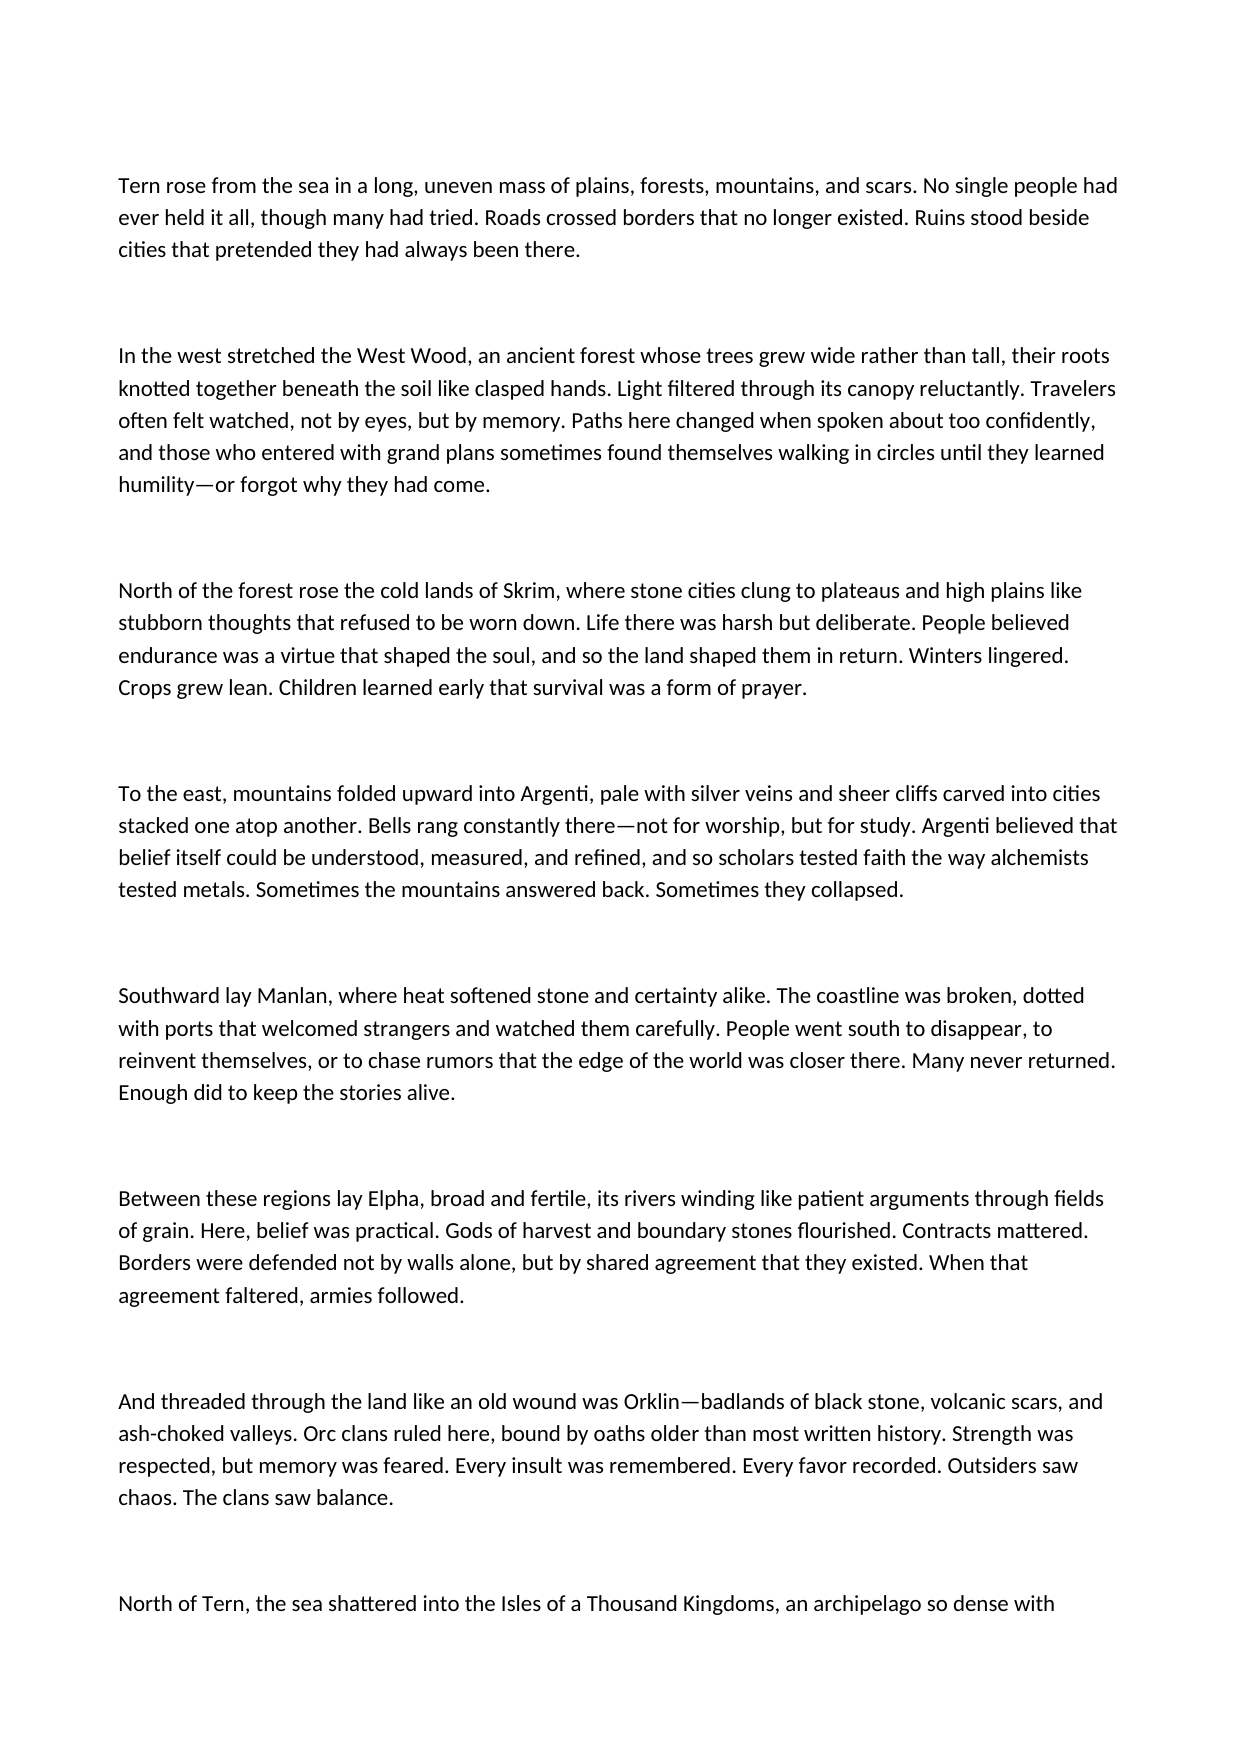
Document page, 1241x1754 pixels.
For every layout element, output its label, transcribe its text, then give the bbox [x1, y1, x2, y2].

text Between these regions lay Elpha, broad and fertile, its rivers winding like patient arguments through fields of grain. Here, belief was practical. Gods of harvest and boundary stones flourished. Contracts mattered. Borders were defended not by walls alone, but by shared agreement that they existed. When that agreement faltered, armies followed. [118, 1184, 1122, 1309]
text Tern rose from the sea in a long, uneven mass of plains, forests, mountains, and scars. No single people had ever held it all, though many had tried. Roads crossed borders that no longer existed. Ruins stood beside cities that pretended they had always been there. [118, 171, 1122, 263]
text Southward lay Manlan, where heat softened stone and certainty alike. The coastline was broken, dotted with ports that welcomed strangers and watched them carefully. People went south to disappear, to reinvent themselves, or to chase rumors that the edge of the world was closer there. Many never returned. Enough did to keep the stories alive. [118, 982, 1122, 1106]
text In the west stretched the West Wood, an ancient forest whose trees grew wide rather than tall, their roots knotted together beneath the soil like clasped hands. Light filtered through its canopy reluctantly. Travelers often felt watched, not by eyes, but by memory. Paths here changed when spoken about too confidently, and those who entered with grand plans sometimes found themselves walking in circles until they learned humility—or forgot why they had come. [118, 342, 1122, 498]
text To the east, mountains folded upward into Argenti, pale with silver veins and sheer cliffs carved into cities stacked one atop another. Bells rang constantly there—not for worship, but for study. Argenti believed that belief itself could be understood, measured, and refined, and so scholars tested faith the way alchemists tested metals. Sometimes the mountains answered back. Sometimes they collapsed. [118, 779, 1122, 903]
text North of Tern, the sea shattered into the Isles of a Thousand Kingdoms, an archipelago so dense with [118, 1589, 1122, 1617]
text North of the forest rose the cold lands of Skrim, where stone cities clung to plateaus and high plains like stubborn thoughts that refused to be worn down. Life there was harsh but deliberate. People believed endurance was a virtue that shaped the soul, and so the land shaped them in return. Winters lingered. Crops grew lean. Children learned early that survival was a form of prayer. [118, 576, 1122, 701]
text And threaded through the land like an old wound was Orklin—badlands of black stone, volcanic scars, and ash-choked valleys. Orc clans ruled here, bound by oaths older than most written history. Strength was respected, but memory was feared. Every insult was remembered. Every favor recorded. Outsiders saw chaos. The clans saw balance. [118, 1387, 1122, 1511]
